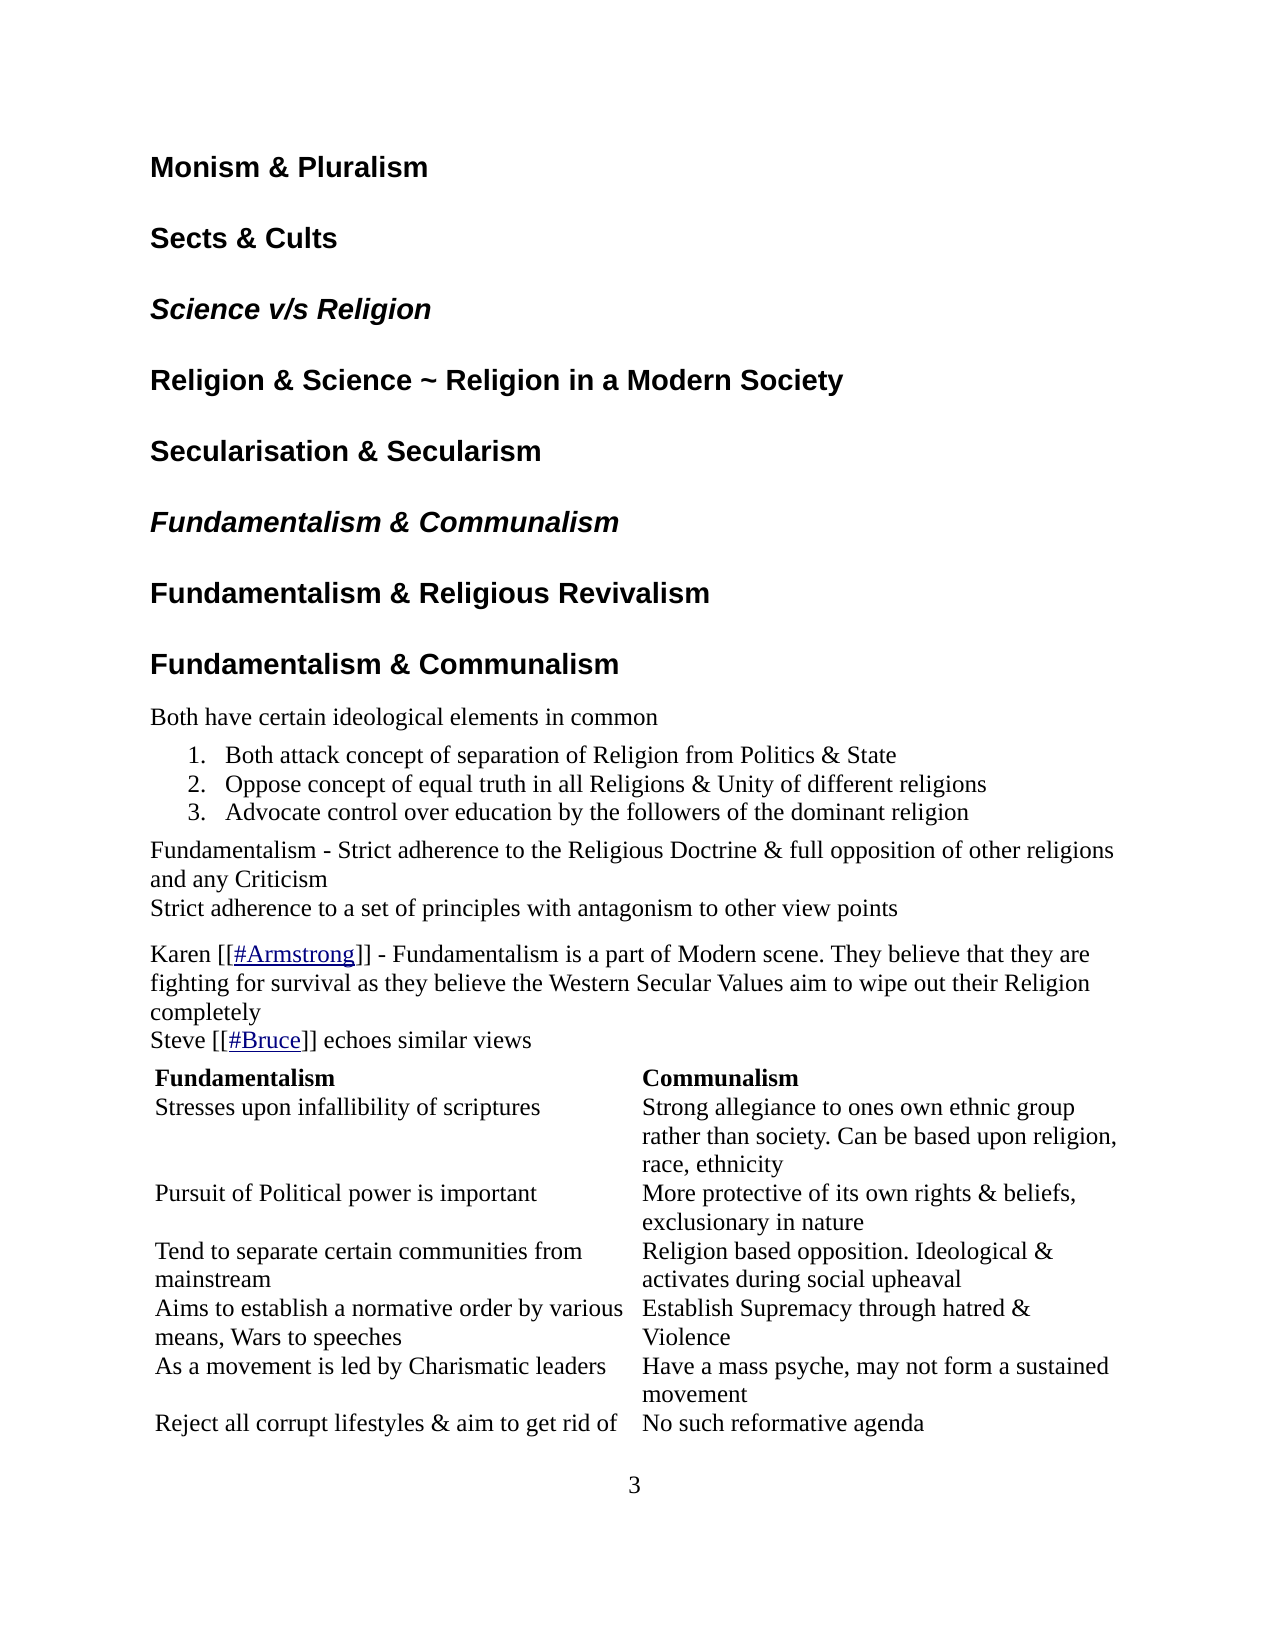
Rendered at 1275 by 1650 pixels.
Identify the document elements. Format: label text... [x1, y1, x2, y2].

text Fundamentalism - Strict adherence to the Religious Doctrine & full opposition of other religions and any Criticism Strict adherence to a set of principles with antagonism to other view points [150, 835, 1125, 921]
subtitle Science v/s Religion [150, 292, 1125, 326]
subtitle Fundamentalism & Communalism [150, 647, 1125, 681]
list Advocate control over education by the followers of the dominant religion [187, 797, 1125, 826]
table_cell Reject all corrupt lifestyles & aim to get rid of [150, 1408, 637, 1437]
table_cell Stresses upon infallibility of scriptures [150, 1092, 637, 1178]
table_cell Have a mass psyche, may not form a sustained movement [638, 1351, 1125, 1408]
list Oppose concept of equal truth in all Religions & Unity of different religions [187, 769, 1125, 797]
list Both attack concept of separation of Religion from Politics & State [187, 740, 1125, 769]
text Both have certain ideological elements in common [150, 702, 1125, 731]
subtitle Sects & Cults [150, 221, 1125, 254]
subtitle Religion & Science ~ Religion in a Modern Society [150, 363, 1125, 397]
text Karen [[#Armstrong]] - Fundamentalism is a part of Modern scene. They believe that they are fighting for survival as they believe the Western Secular Values aim to wipe out their Religion completely Steve [[#Bruce]] echoes similar views [150, 939, 1125, 1054]
table_cell As a movement is led by Charismatic leaders [150, 1351, 637, 1408]
subtitle Fundamentalism & Religious Revivalism [150, 576, 1125, 610]
table_cell More protective of its own rights & beliefs, exclusionary in nature [638, 1178, 1125, 1236]
subtitle Fundamentalism & Communalism [150, 505, 1125, 539]
table_cell Pursuit of Political power is important [150, 1178, 637, 1236]
subtitle Secularisation & Secularism [150, 434, 1125, 468]
table_header Fundamentalism [150, 1063, 637, 1092]
subtitle Monism & Pluralism [150, 150, 1125, 183]
table_cell Aims to establish a normative order by various means, Wars to speeches [150, 1293, 637, 1351]
table_header Communalism [638, 1063, 1125, 1092]
table_cell Strong allegiance to ones own ethnic group rather than society. Can be based upon religion, race, ethnicity [638, 1092, 1125, 1178]
table_cell Tend to separate certain communities from mainstream [150, 1236, 637, 1293]
table_cell No such reformative agenda [638, 1408, 1125, 1437]
table_cell Religion based opposition. Ideological & activates during social upheaval [638, 1236, 1125, 1293]
table_cell Establish Supremacy through hatred & Violence [638, 1293, 1125, 1351]
